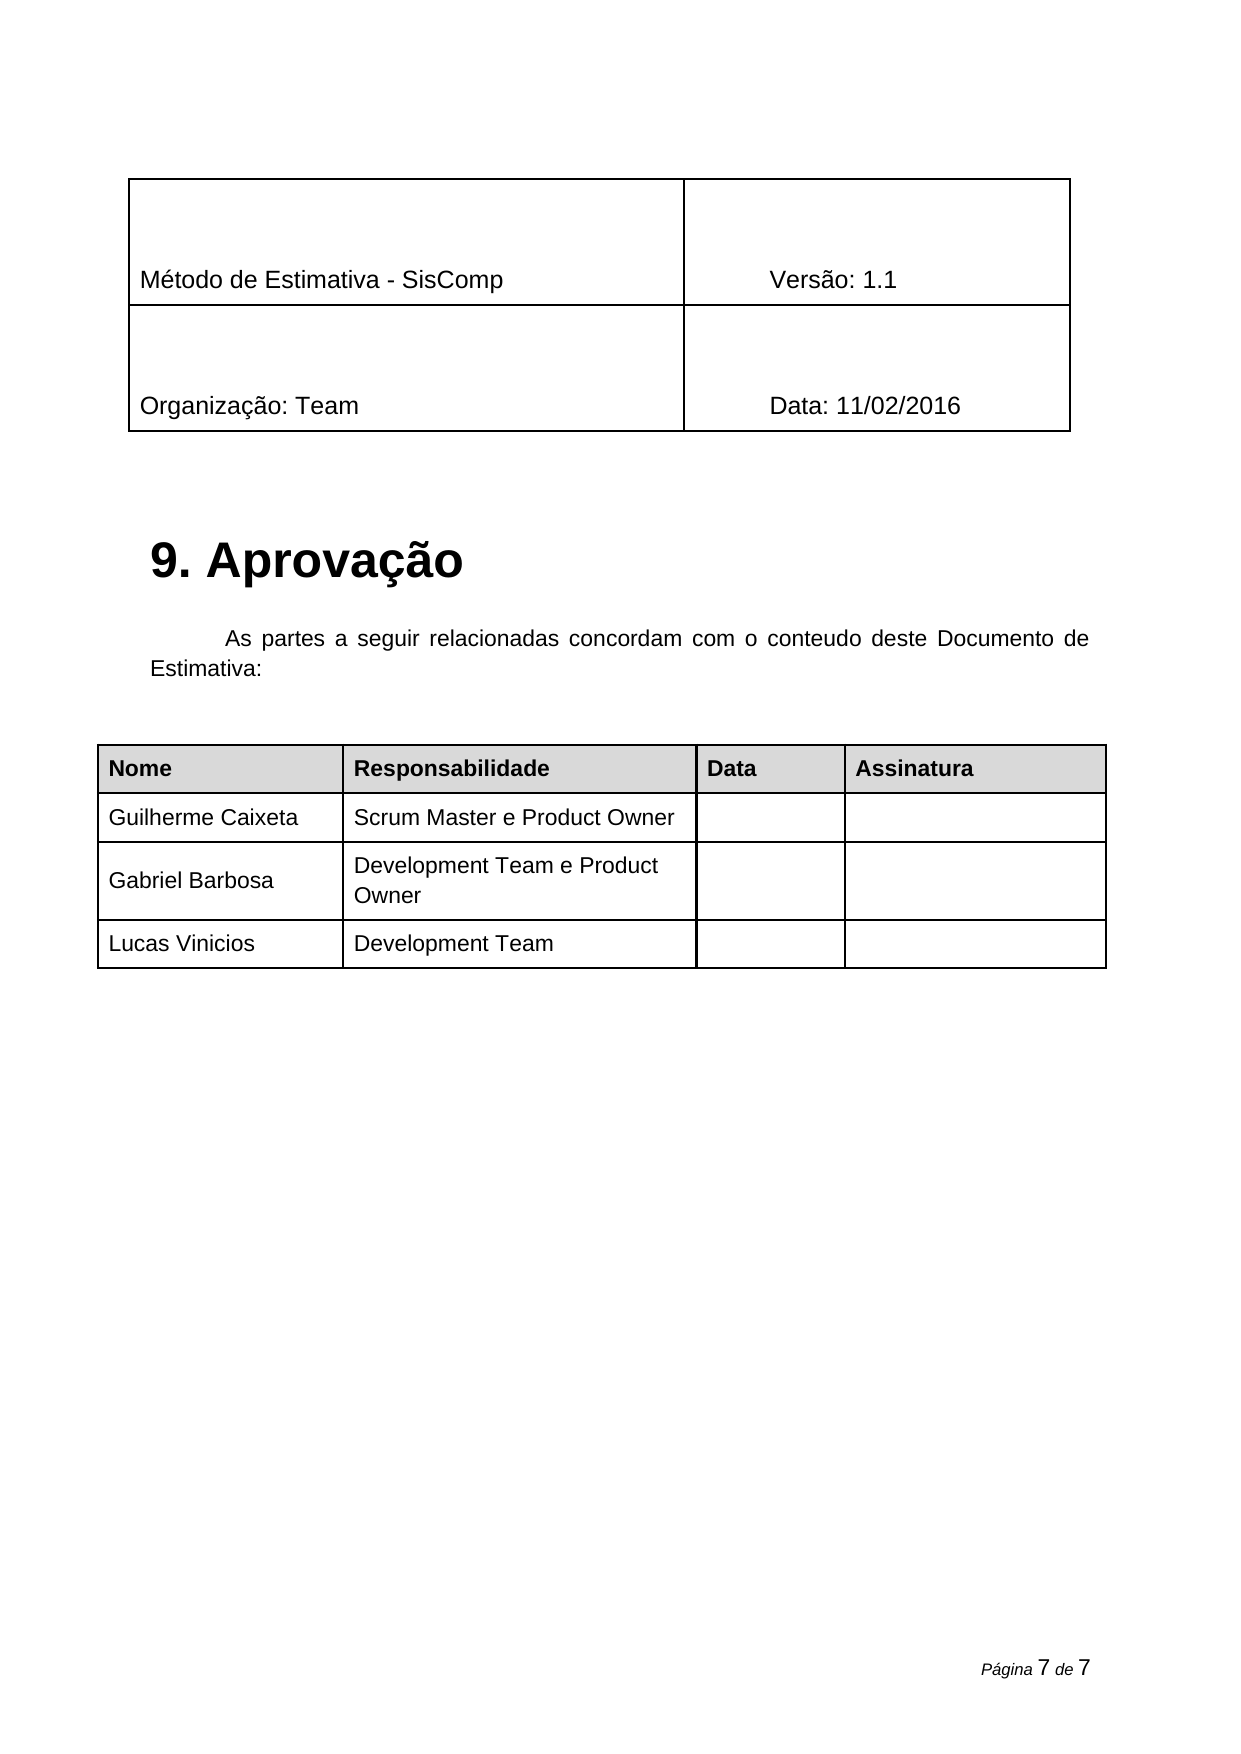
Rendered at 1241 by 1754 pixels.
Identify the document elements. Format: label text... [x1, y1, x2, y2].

table_header Responsabilidade [344, 746, 695, 792]
table_cell Development Team e Product Owner [344, 843, 695, 918]
table_header Nome [99, 746, 342, 792]
table_cell [698, 921, 844, 967]
table_header Data [698, 746, 844, 792]
table_cell Gabriel Barbosa [99, 843, 342, 918]
table_cell Scrum Master e Product Owner [344, 794, 695, 841]
table_cell [698, 794, 844, 841]
table_header Assinatura [846, 746, 1105, 792]
table_cell [698, 843, 844, 918]
table_cell [846, 843, 1105, 918]
table_cell [846, 794, 1105, 841]
subtitle 9. Aprovação [150, 532, 1091, 588]
table_cell [846, 921, 1105, 967]
table_cell Guilherme Caixeta [99, 794, 342, 841]
text As partes a seguir relacionadas concordam com o conteudo deste Documento de Estimativa: [150, 626, 1091, 681]
table_cell Development Team [344, 921, 695, 967]
table_cell Lucas Vinicios [99, 921, 342, 967]
